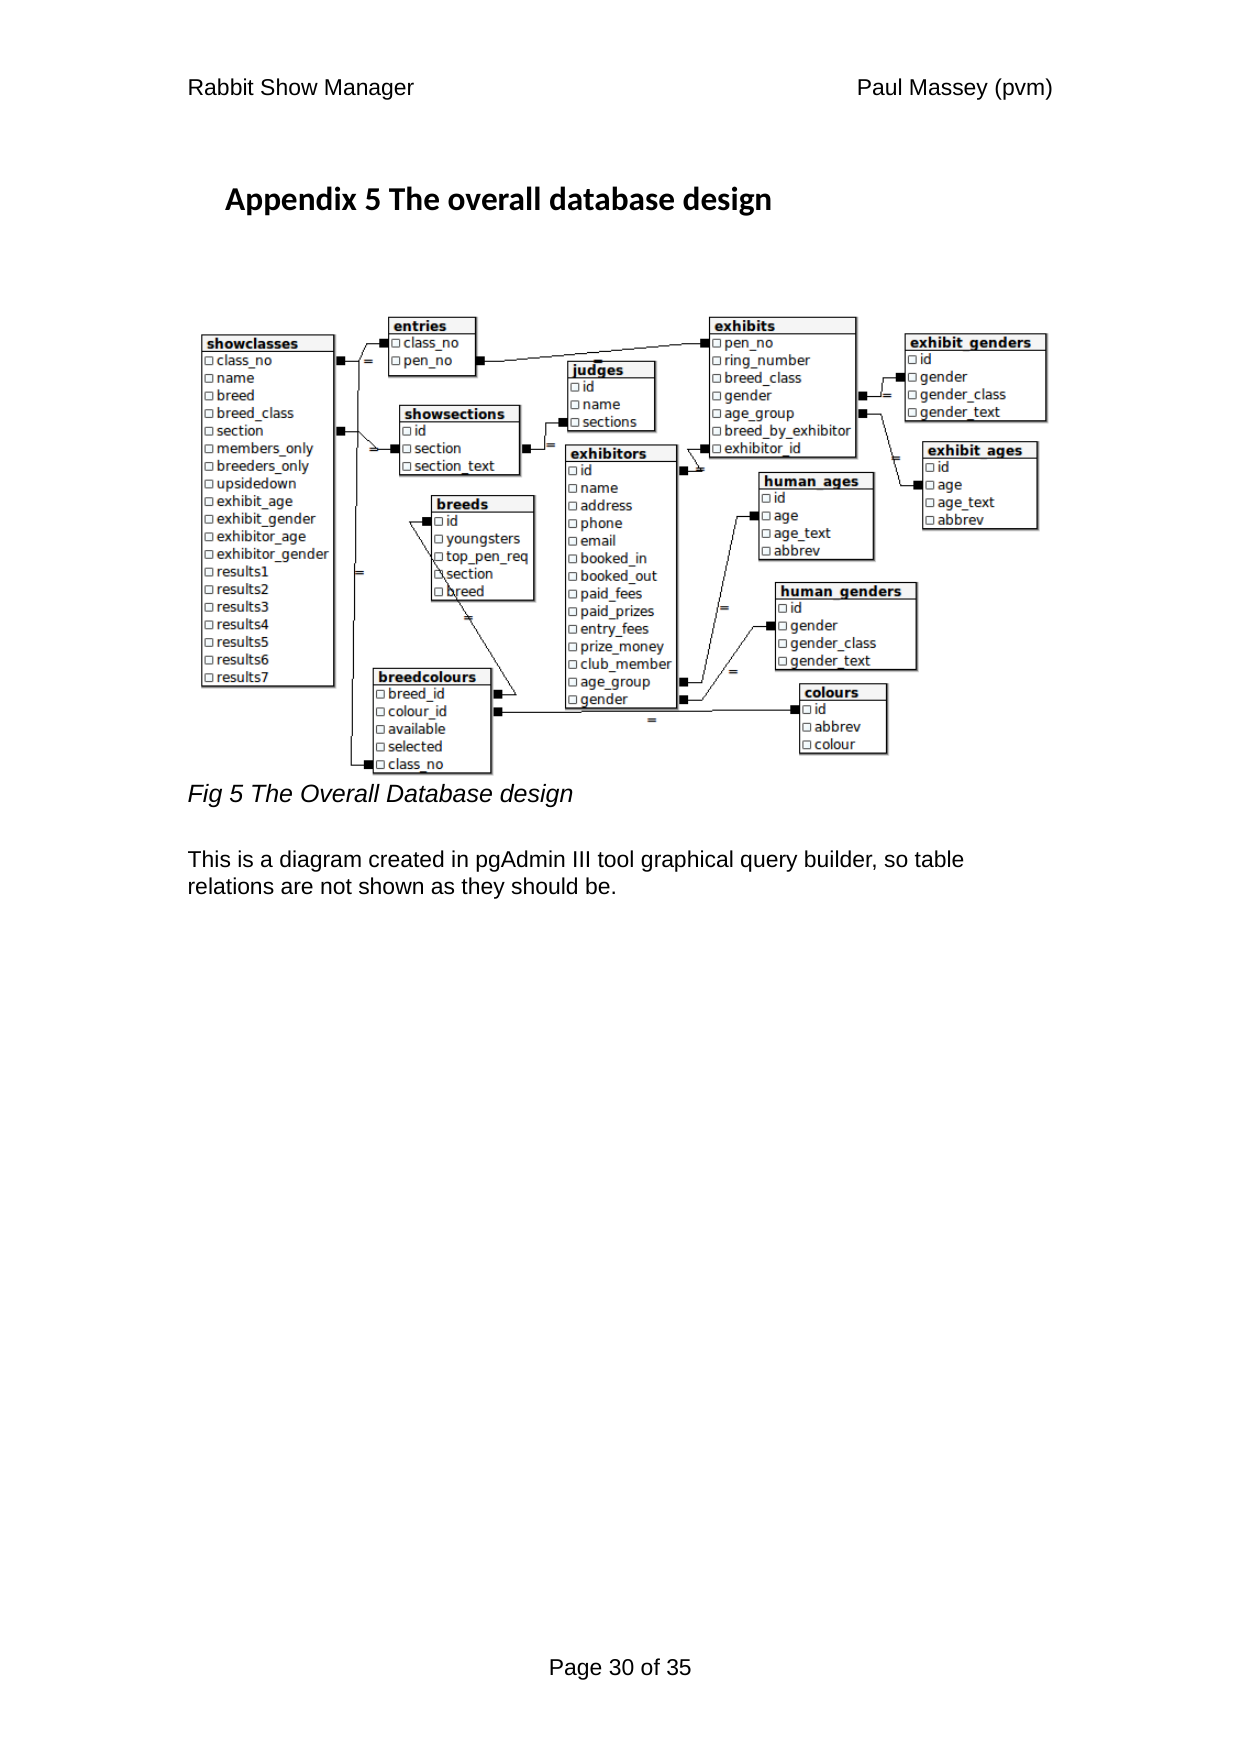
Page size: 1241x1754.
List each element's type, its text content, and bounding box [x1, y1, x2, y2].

subtitle Appendix 5 The overall database design [187, 178, 1053, 218]
text This is a diagram created in pgAdmin III tool graphical query builder, so table relations are not shown as they should be. [187, 846, 1053, 899]
picture [187, 308, 1053, 779]
text Fig 5 The Overall Database design [187, 779, 1053, 807]
